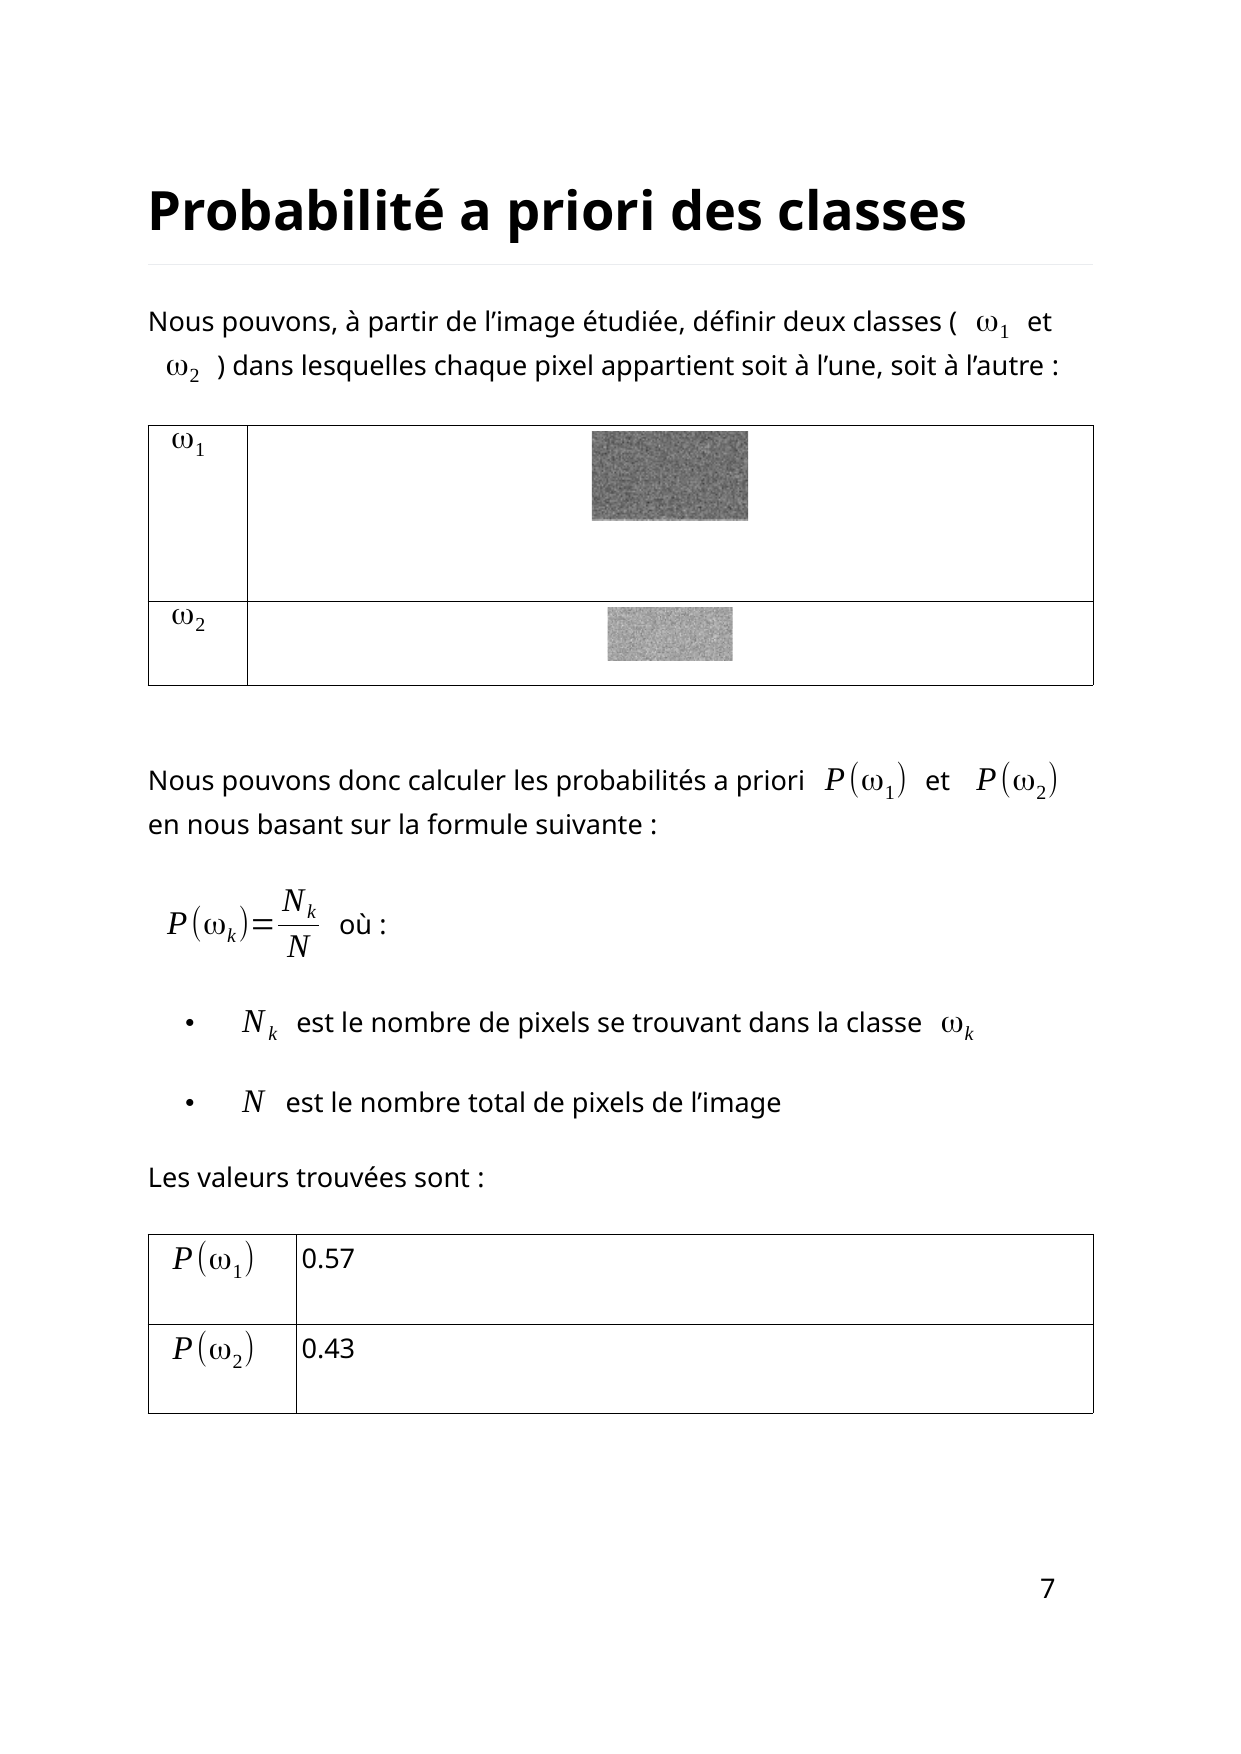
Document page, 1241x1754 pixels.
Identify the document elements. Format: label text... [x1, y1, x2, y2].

table_header [149, 426, 247, 601]
text Nous pouvons donc calculer les probabilités a prioriet en nous basant sur la formule suivante : [148, 760, 1093, 843]
text Nous pouvons, à partir de l’image étudiée, définir deux classes (et ) dans lesquelles chaque pixel appartient soit à l’une, soit à l’autre : [148, 302, 1093, 387]
table_cell [248, 602, 1093, 685]
table_header 0.57 [297, 1235, 1093, 1323]
table_cell [149, 1325, 296, 1413]
subtitle Probabilité a priori des classes [148, 173, 1093, 264]
text Les valeurs trouvées sont : [148, 1159, 1093, 1196]
picture [607, 607, 733, 661]
list est le nombre de pixels se trouvant dans la classe [185, 1003, 1093, 1044]
table_header [248, 426, 1093, 601]
text où : [148, 881, 1093, 964]
table_cell 0.43 [297, 1325, 1093, 1413]
table_header [149, 1235, 296, 1323]
picture [591, 431, 749, 521]
table_cell [149, 602, 247, 685]
list est le nombre total de pixels de l’image [185, 1083, 1093, 1120]
